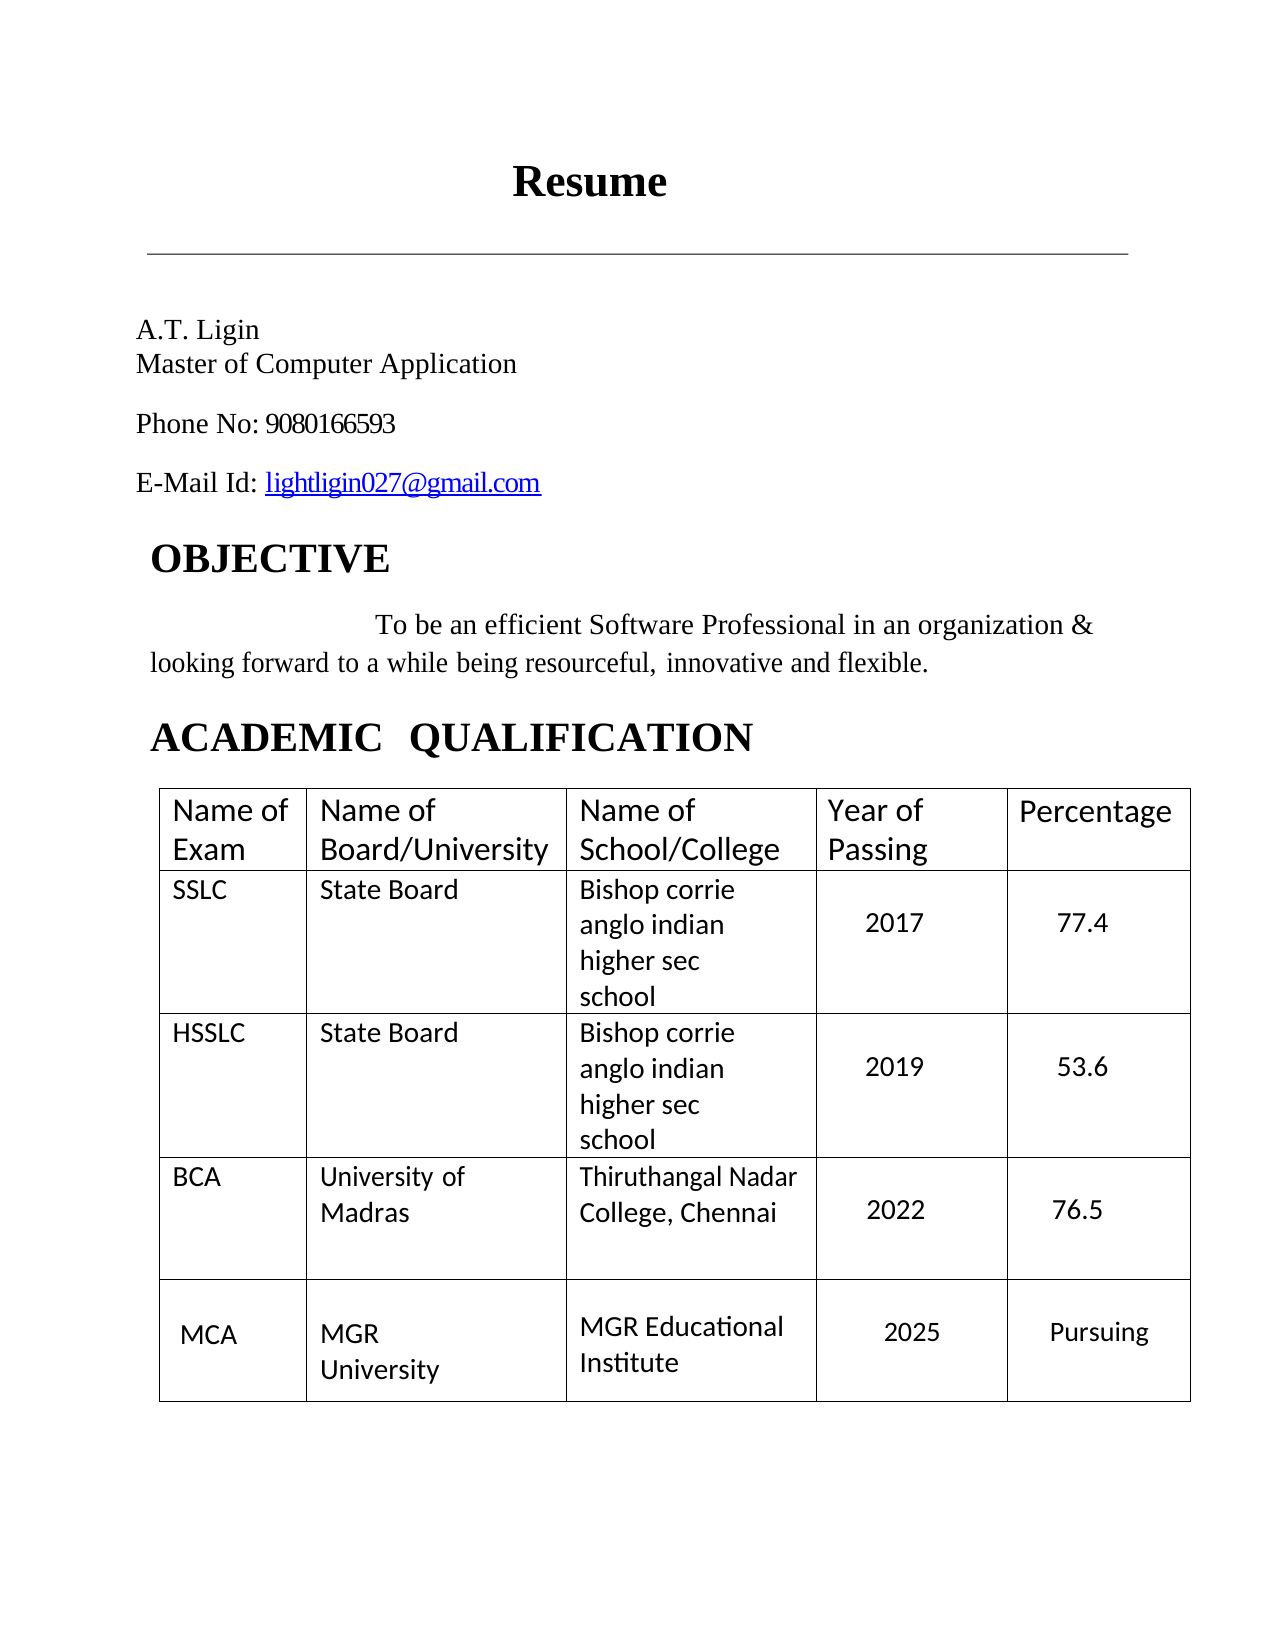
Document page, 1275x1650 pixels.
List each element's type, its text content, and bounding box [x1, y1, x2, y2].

table_cell BCA [160, 1158, 306, 1279]
table_cell 77.4 [1008, 871, 1190, 1013]
subtitle OBJECTIVE [150, 533, 1202, 581]
table_cell 2025 [817, 1280, 1007, 1401]
table_cell 76.5 [1008, 1158, 1190, 1279]
table_header Name of Exam [160, 789, 306, 870]
table_cell Thiruthangal Nadar College, Chennai [567, 1158, 816, 1279]
table_header Percentage [1008, 789, 1190, 870]
table_cell MCA [160, 1280, 306, 1401]
table_header Name of Board/University [307, 789, 566, 870]
text To be an efficient Software Professional in an organization & looking forward to a while being resourceful, innovative and flexible. [150, 607, 1149, 678]
table_cell State Board [307, 871, 566, 1013]
text Master of Computer Application Phone No: 9080166593 [136, 346, 566, 439]
table_header Name of School/College [567, 789, 816, 870]
table_cell MGR Educational Institute [567, 1280, 816, 1401]
text E-Mail Id: lightligin027@gmail.com [136, 466, 1202, 499]
table_cell SSLC [160, 871, 306, 1013]
table_cell HSSLC [160, 1014, 306, 1157]
table_cell 53.6 [1008, 1014, 1190, 1157]
table_cell Bishop corrie anglo indian higher sec school [567, 1014, 816, 1157]
text A.T. Ligin [136, 313, 1202, 346]
table_cell 2019 [817, 1014, 1007, 1157]
table_cell University of Madras [307, 1158, 566, 1279]
table_cell Bishop corrie anglo indian higher sec school [567, 871, 816, 1013]
table_cell 2022 [817, 1158, 1007, 1279]
table_cell Pursuing [1008, 1280, 1190, 1401]
table_cell State Board [307, 1014, 566, 1157]
subtitle ACADEMIC QUALIFICATION [150, 712, 1202, 760]
table_cell 2017 [817, 871, 1007, 1013]
table_cell MGR University [307, 1280, 566, 1401]
table_header Year of Passing [817, 789, 1007, 870]
title Resume [510, 154, 669, 206]
